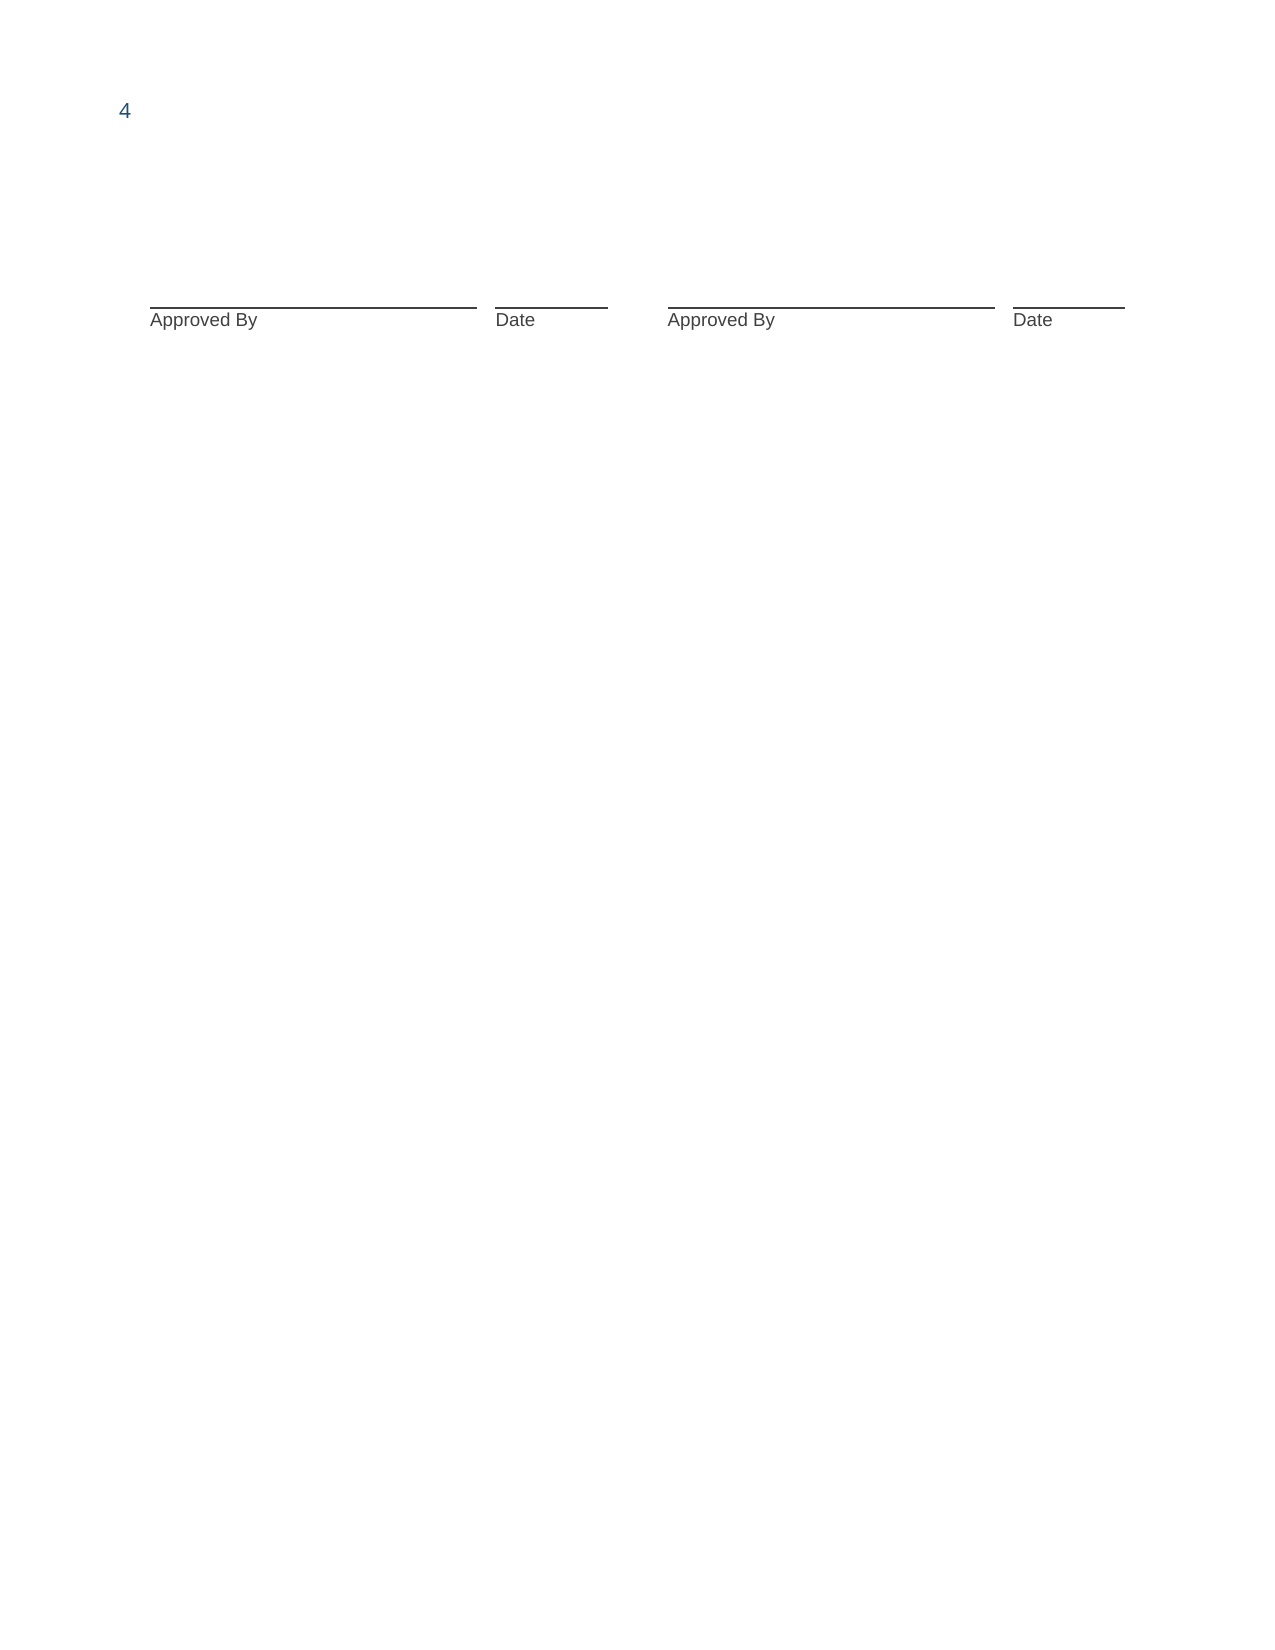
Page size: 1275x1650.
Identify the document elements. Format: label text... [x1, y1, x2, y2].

table_cell Approved By [150, 309, 275, 349]
table_header [792, 195, 995, 307]
table_cell [275, 309, 477, 349]
table_cell Date [1013, 309, 1125, 349]
table_cell [608, 307, 667, 349]
table_cell Approved By [668, 309, 792, 349]
table_cell [792, 309, 995, 349]
table_header [477, 195, 495, 307]
table_header [668, 195, 792, 307]
table_header [995, 195, 1013, 307]
table_cell [477, 307, 495, 349]
table_header [1013, 195, 1125, 307]
table_cell [995, 307, 1013, 349]
table_header [275, 195, 477, 307]
table_cell Date [495, 309, 608, 349]
table_header [150, 195, 275, 307]
table_header [608, 195, 667, 307]
table_header [495, 195, 608, 307]
